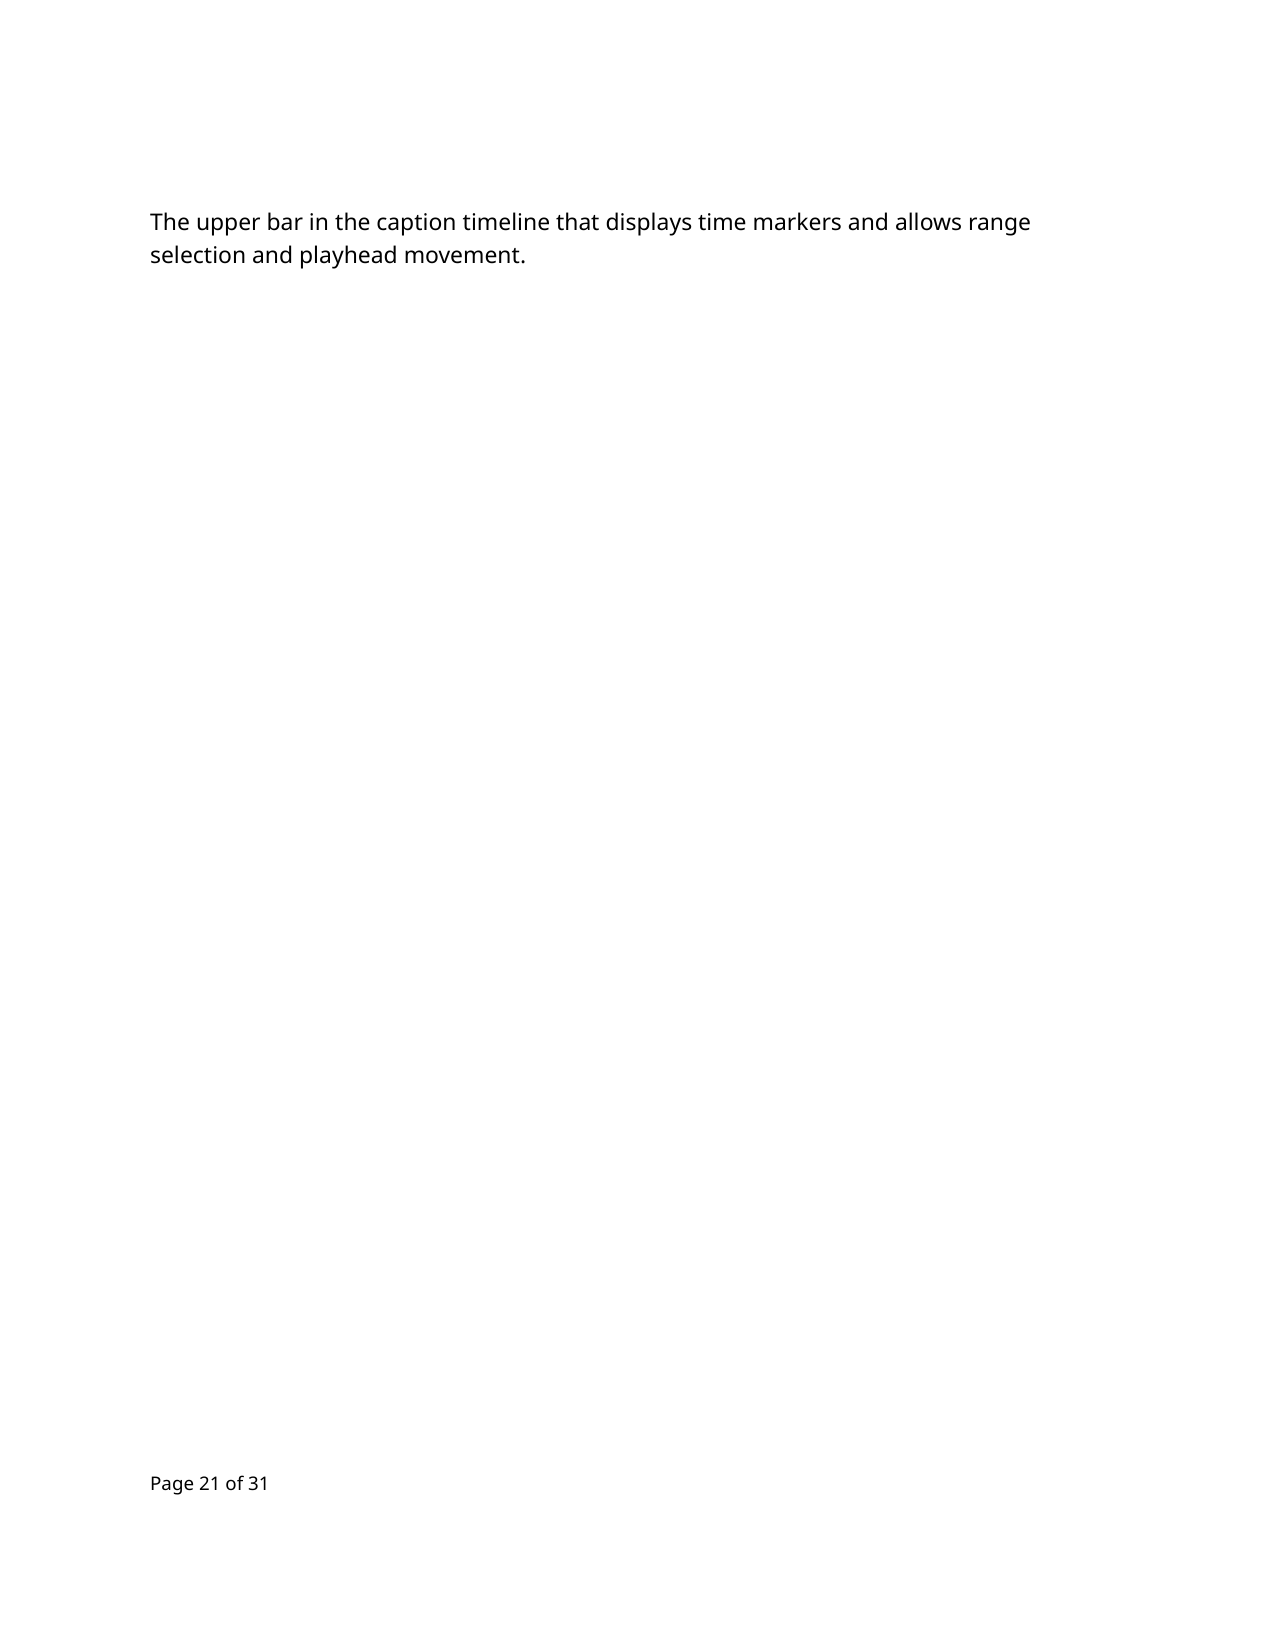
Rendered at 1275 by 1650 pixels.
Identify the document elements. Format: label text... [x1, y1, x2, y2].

text The upper bar in the caption timeline that displays time markers and allows range selection and playhead movement. [150, 206, 1125, 270]
